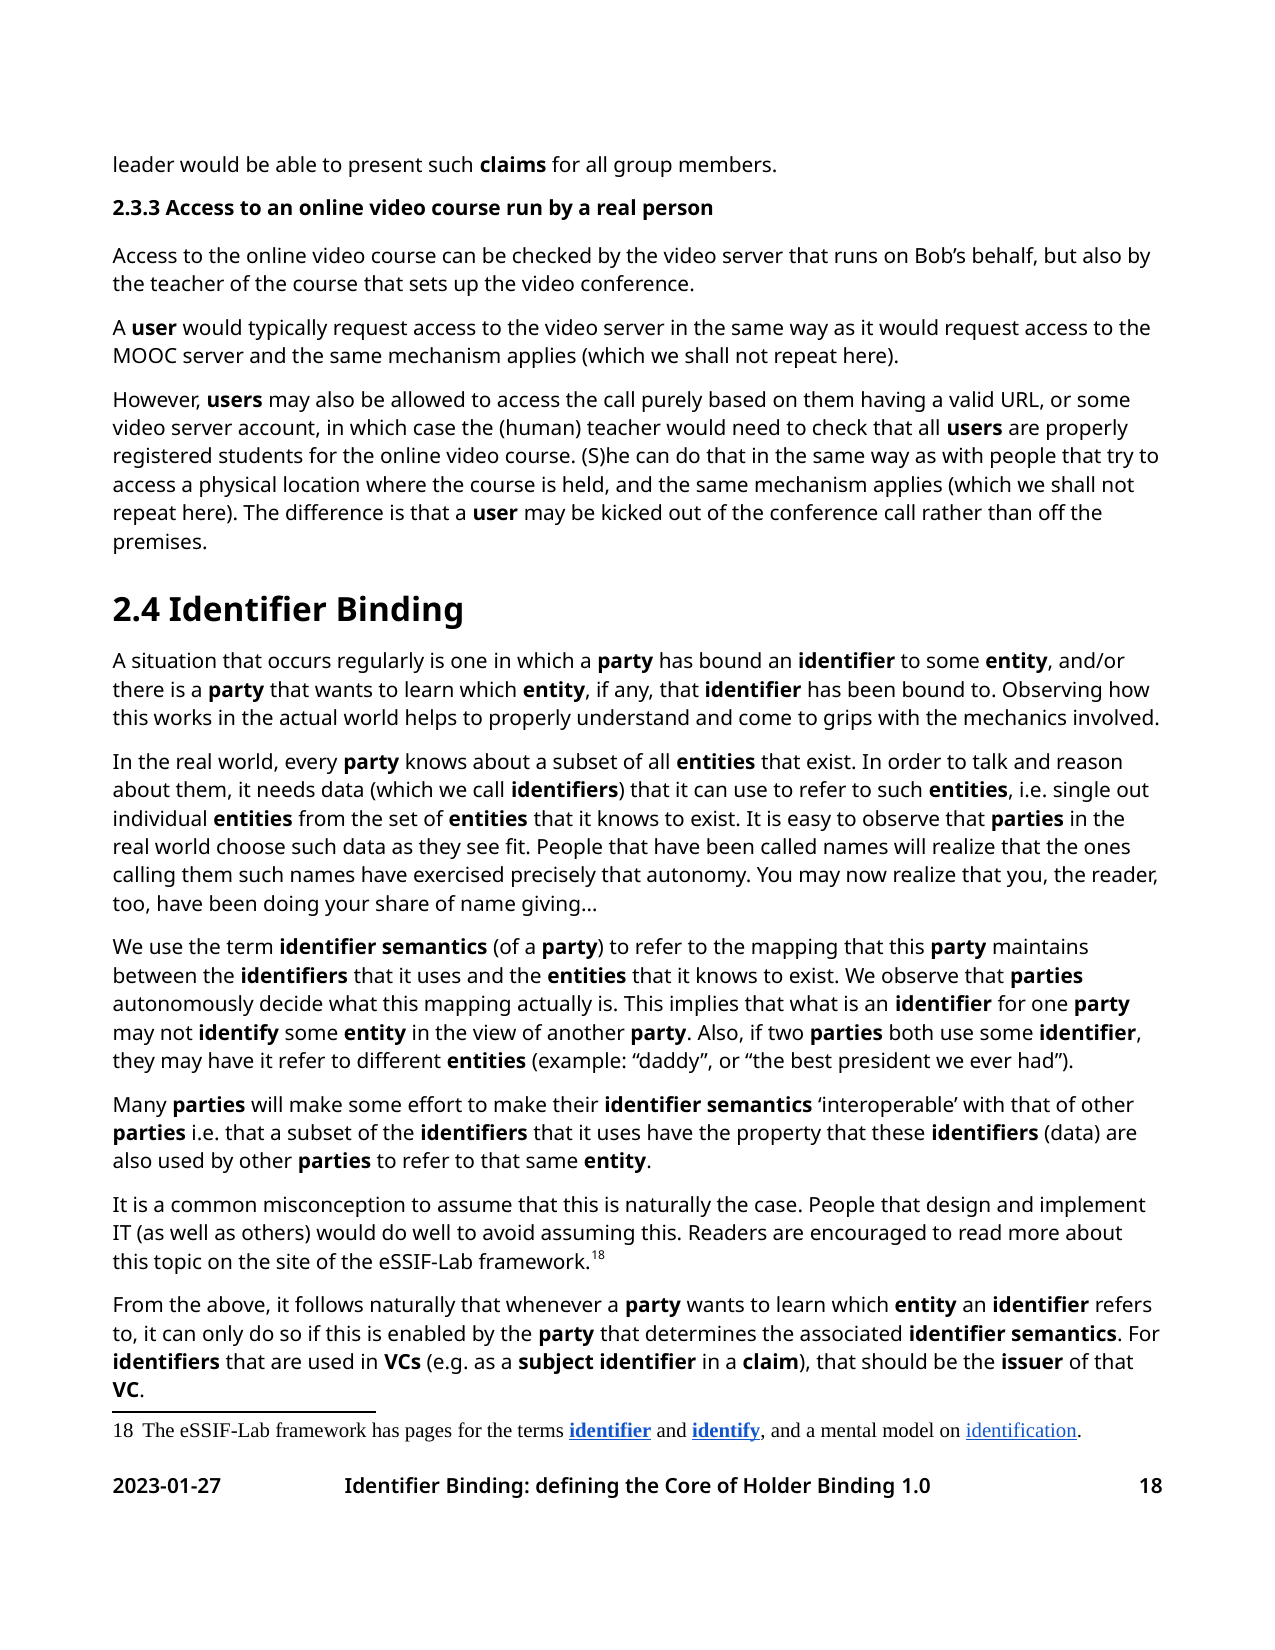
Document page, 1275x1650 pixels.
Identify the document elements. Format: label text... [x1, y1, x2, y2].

subtitle 2.4 Identifier Binding [112, 585, 1162, 631]
text Access to the online video course can be checked by the video server that runs on Bob’s behalf, but also by the teacher of the course that sets up the video conference. [112, 241, 1162, 298]
text It is a common misconception to assume that this is naturally the case. People that design and implement IT (as well as others) would do well to avoid assuming this. Readers are encouraged to read more about this topic on the site of the eSSIF-Lab framework. [112, 1190, 1162, 1275]
text From the above, it follows naturally that whenever a party wants to learn which entity an identifier refers to, it can only do so if this is enabled by the party that determines the associated identifier semantics. For identifiers that are used in VCs (e.g. as a subject identifier in a claim), that should be the issuer of that VC. [112, 1290, 1162, 1404]
text The eSSIF-Lab framework has pages for the terms identifier and identify, and a mental model on identification. [112, 1418, 1162, 1442]
text However, users may also be allowed to access the call purely based on them having a valid URL, or some video server account, in which case the (human) teacher would need to check that all users are properly registered students for the online video course. (S)he can do that in the same way as with people that try to access a physical location where the course is held, and the same mechanism applies (which we shall not repeat here). The difference is that a user may be kicked out of the conference call rather than off the premises. [112, 385, 1162, 555]
text A situation that occurs regularly is one in which a party has bound an identifier to some entity, and/or there is a party that wants to learn which entity, if any, that identifier has been bound to. Observing how this works in the actual world helps to properly understand and come to grips with the mechanics involved. [112, 647, 1162, 732]
text leader would be able to present such claims for all group members. [112, 150, 1162, 178]
subtitle 2.3.3 Access to an online video course run by a real person [112, 193, 1162, 222]
text In the real world, every party knows about a subset of all entities that exist. In order to talk and reason about them, it needs data (which we call identifiers) that it can use to refer to such entities, i.e. single out individual entities from the set of entities that it knows to exist. It is easy to observe that parties in the real world choose such data as they see fit. People that have been called names will realize that the ones calling them such names have exercised precisely that autonomy. You may now realize that you, the reader, too, have been doing your share of name giving… [112, 747, 1162, 917]
text Many parties will make some effort to make their identifier semantics ‘interoperable’ with that of other parties i.e. that a subset of the identifiers that it uses have the property that these identifiers (data) are also used by other parties to refer to that same entity. [112, 1090, 1162, 1175]
text We use the term identifier semantics (of a party) to refer to the mapping that this party maintains between the identifiers that it uses and the entities that it knows to exist. We observe that parties autonomously decide what this mapping actually is. This implies that what is an identifier for one party may not identify some entity in the view of another party. Also, if two parties both use some identifier, they may have it refer to different entities (example: “daddy”, or “the best president we ever had”). [112, 932, 1162, 1075]
text A user would typically request access to the video server in the same way as it would request access to the MOOC server and the same mechanism applies (which we shall not repeat here). [112, 313, 1162, 370]
